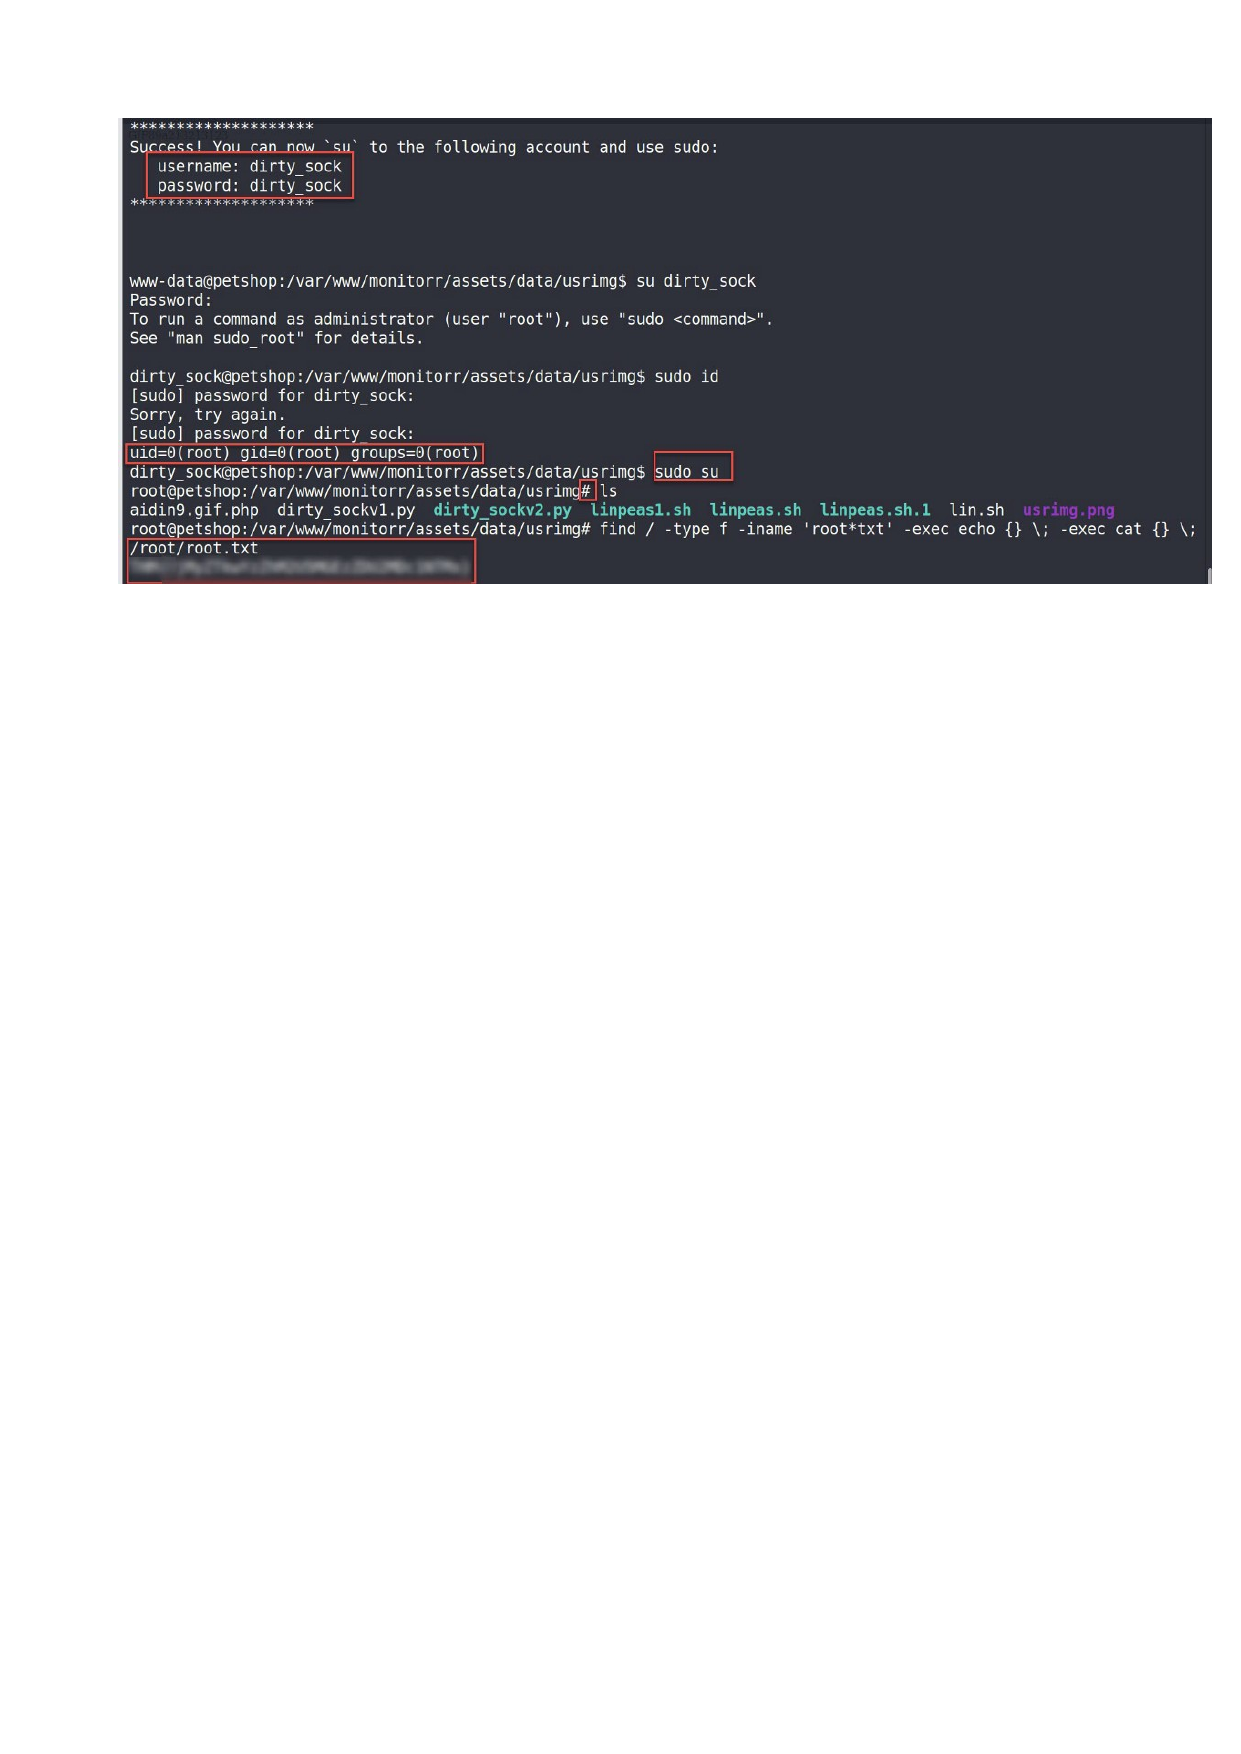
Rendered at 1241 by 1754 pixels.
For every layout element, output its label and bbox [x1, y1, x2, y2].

picture [118, 118, 1212, 584]
